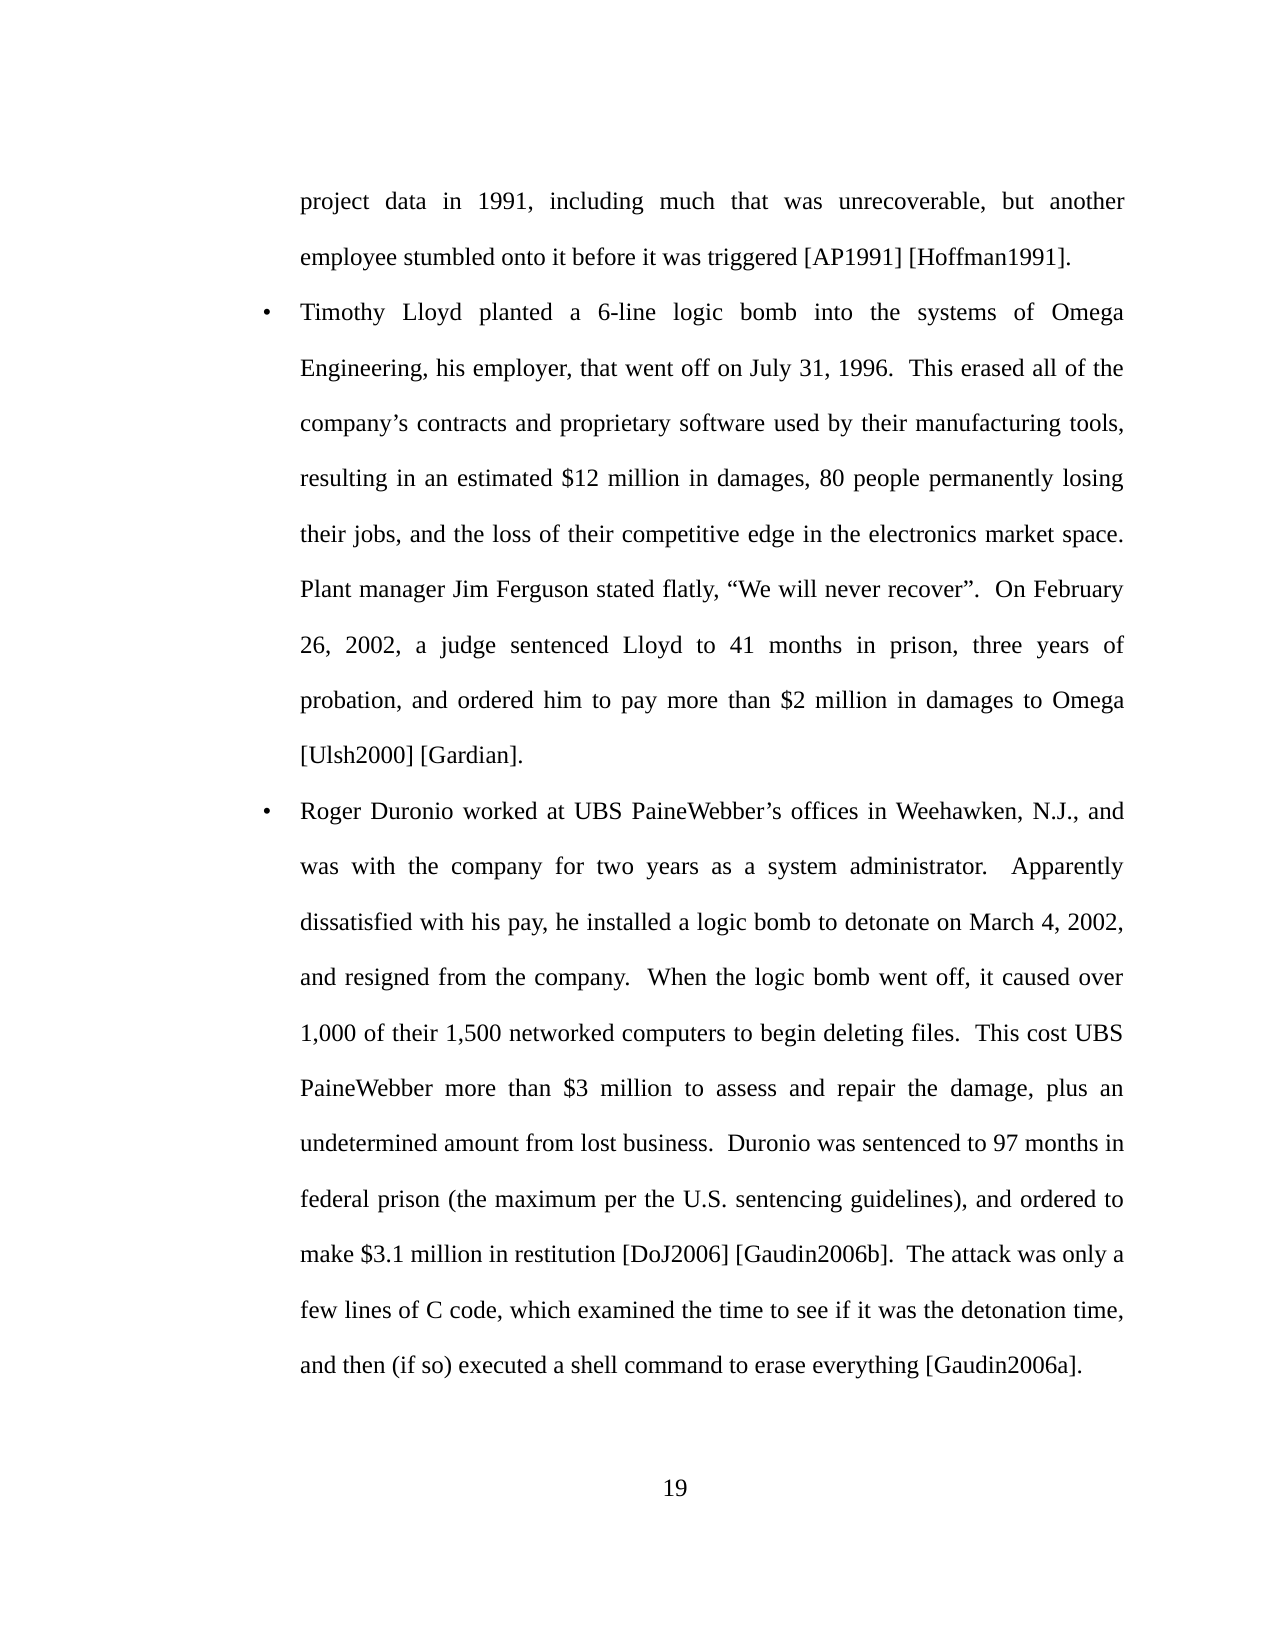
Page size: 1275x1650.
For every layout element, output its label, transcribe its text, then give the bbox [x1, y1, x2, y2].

list project data in 1991, including much that was unrecoverable, but another employee stumbled onto it before it was triggered [AP1991] [Hoffman1991]. [262, 187, 1125, 271]
list Roger Duronio worked at UBS PaineWebber’s offices in Weehawken, N.J., and was with the company for two years as a system administrator. Apparently dissatisfied with his pay, he installed a logic bomb to detonate on March 4, 2002, and resigned from the company. When the logic bomb went off, it caused over 1,000 of their 1,500 networked computers to begin deleting files. This cost UBS PaineWebber more than $3 million to assess and repair the damage, plus an undetermined amount from lost business. Duronio was sentenced to 97 months in federal prison (the maximum per the U.S. sentencing guidelines), and ordered to make $3.1 million in restitution [DoJ2006] [Gaudin2006b]. The attack was only a few lines of C code, which examined the time to see if it was the detonation time, and then (if so) executed a shell command to erase everything [Gaudin2006a]. [262, 797, 1125, 1379]
list Timothy Lloyd planted a 6-line logic bomb into the systems of Omega Engineering, his employer, that went off on July 31, 1996. This erased all of the company’s contracts and proprietary software used by their manufacturing tools, resulting in an estimated $12 million in damages, 80 people permanently losing their jobs, and the loss of their competitive edge in the electronics market space. Plant manager Jim Ferguson stated flatly, “We will never recover”. On February 26, 2002, a judge sentenced Lloyd to 41 months in prison, three years of probation, and ordered him to pay more than $2 million in damages to Omega [Ulsh2000] [Gardian]. [262, 298, 1125, 769]
